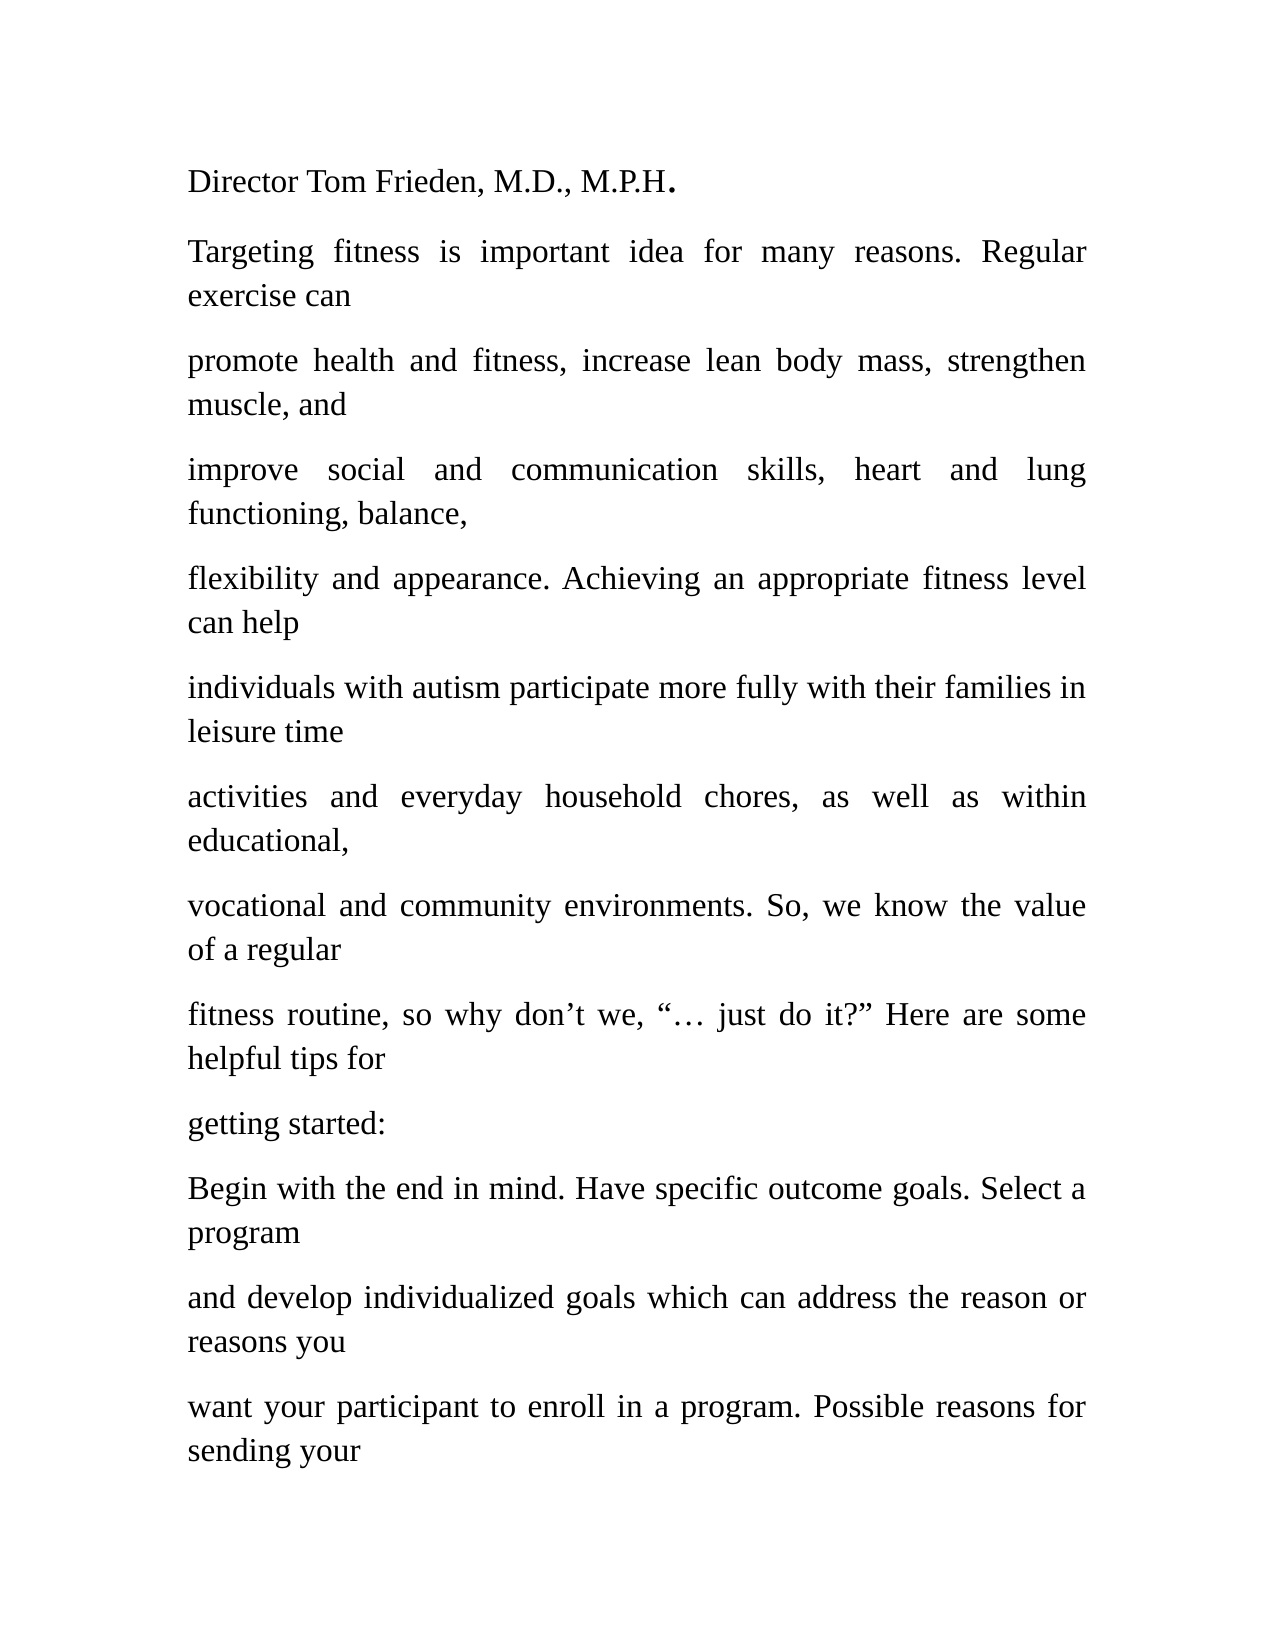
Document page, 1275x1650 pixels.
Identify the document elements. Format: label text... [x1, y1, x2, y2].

text improve social and communication skills, heart and lung functioning, balance, [187, 449, 1087, 532]
text vocational and community environments. So, we know the value of a regular [187, 885, 1087, 967]
text activities and everyday household chores, as well as within educational, [187, 776, 1087, 858]
text Director Tom Frieden, M.D., M.P.H. [187, 150, 1087, 203]
text promote health and fitness, increase lean body mass, strengthen muscle, and [187, 340, 1087, 423]
text flexibility and appearance. Achieving an appropriate fitness level can help [187, 558, 1087, 641]
text individuals with autism participate more fully with their families in leisure time [187, 667, 1087, 749]
text Begin with the end in mind. Have specific outcome goals. Select a program [187, 1168, 1087, 1250]
text Targeting fitness is important idea for many reasons. Regular exercise can [187, 231, 1087, 314]
text and develop individualized goals which can address the reason or reasons you [187, 1277, 1087, 1359]
text fitness routine, so why don’t we, “… just do it?” Here are some helpful tips for [187, 994, 1087, 1076]
text getting started: [187, 1103, 1087, 1141]
text want your participant to enroll in a program. Possible reasons for sending your [187, 1386, 1087, 1468]
